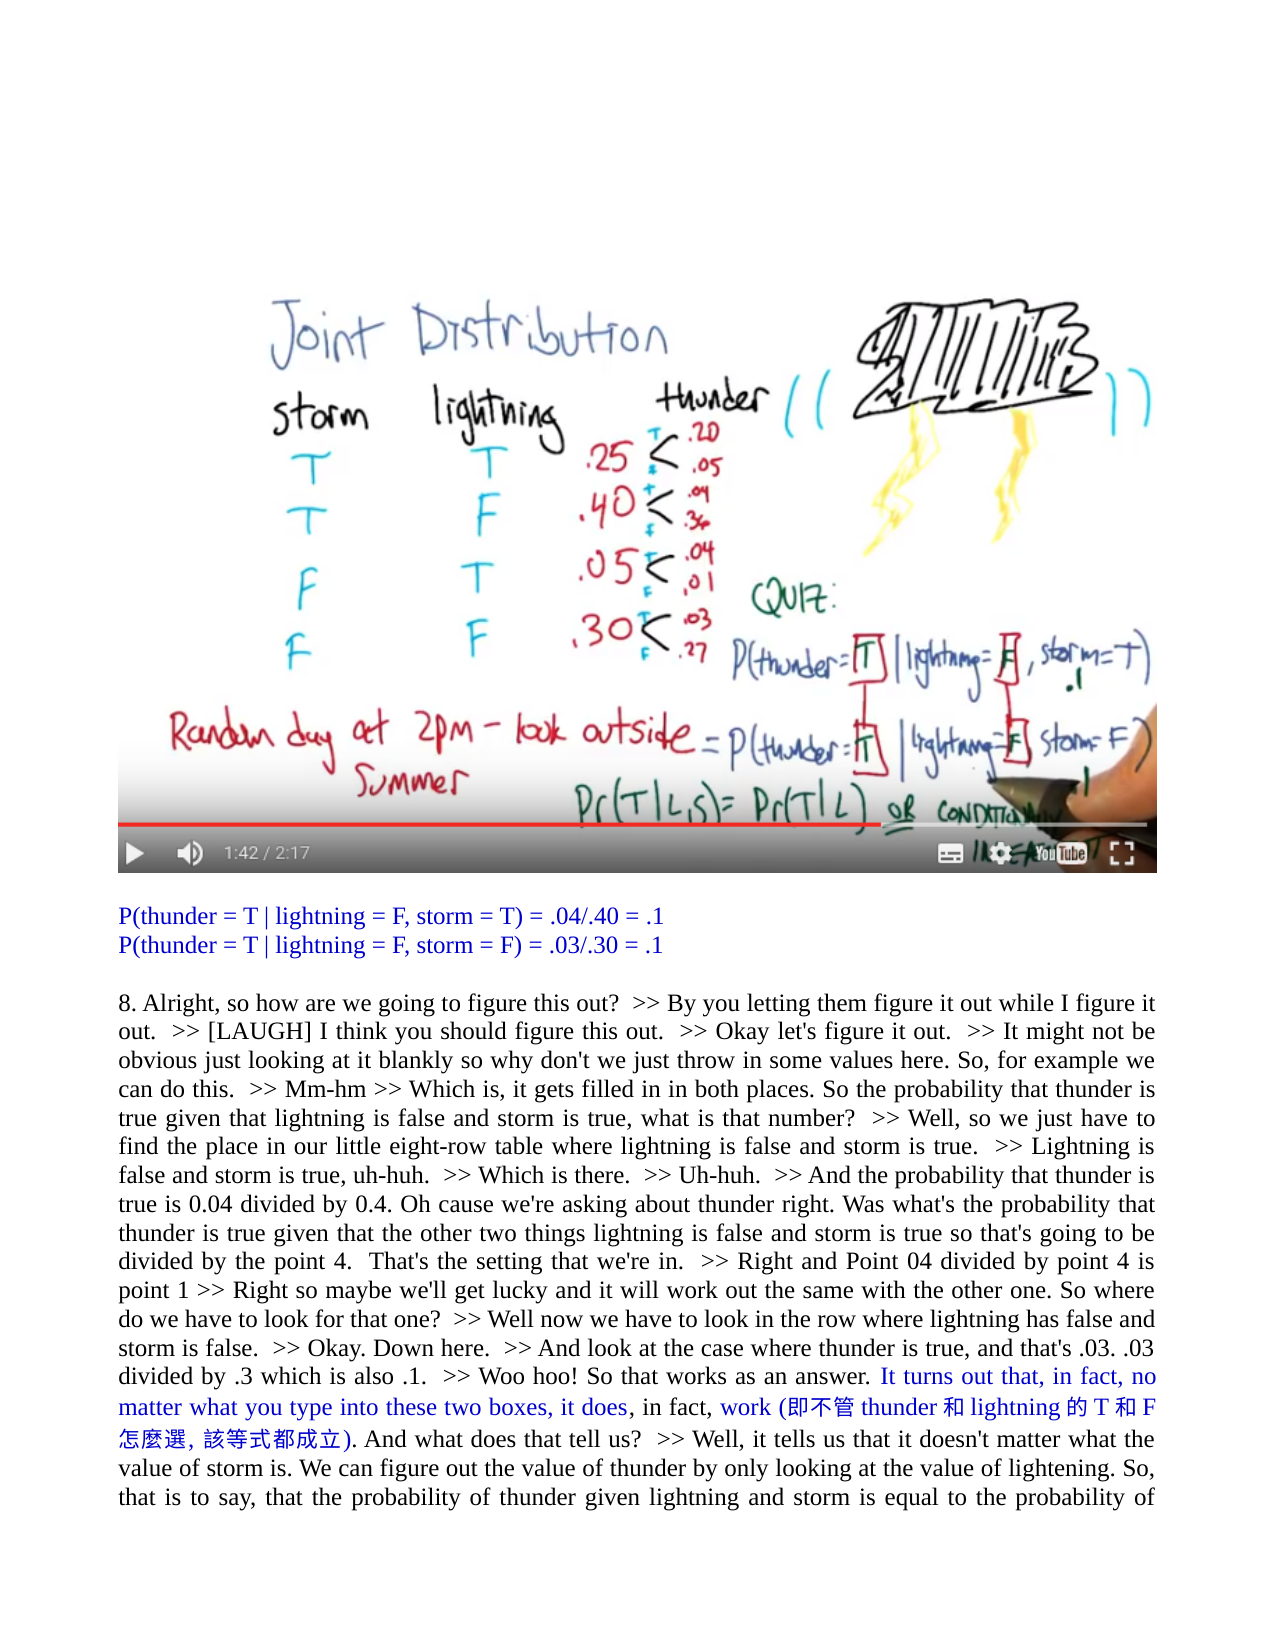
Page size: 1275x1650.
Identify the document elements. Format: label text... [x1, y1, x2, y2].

text P(thunder = T | lightning = F, storm = F) = .03/.30 = .1 [118, 930, 1157, 959]
text P(thunder = T | lightning = F, storm = T) = .04/.40 = .1 [118, 901, 1157, 930]
picture [118, 290, 1157, 873]
text 8. Alright, so how are we going to figure this out? >> By you letting them figure it out while I figure it out. >> [LAUGH] I think you should figure this out. >> Okay let's figure it out. >> It might not be obvious just looking at it blankly so why don't we just throw in some values here. So, for example we can do this. >> Mm-hm >> Which is, it gets filled in in both places. So the probability that thunder is true given that lightning is false and storm is true, what is that number? >> Well, so we just have to find the place in our little eight-row table where lightning is false and storm is true. >> Lightning is false and storm is true, uh-huh. >> Which is there. >> Uh-huh. >> And the probability that thunder is true is 0.04 divided by 0.4. Oh cause we're asking about thunder right. Was what's the probability that thunder is true given that the other two things lightning is false and storm is true so that's going to be divided by the point 4. That's the setting that we're in. >> Right and Point 04 divided by point 4 is point 1 >> Right so maybe we'll get lucky and it will work out the same with the other one. So where do we have to look for that one? >> Well now we have to look in the row where lightning has false and storm is false. >> Okay. Down here. >> And look at the case where thunder is true, and that's .03. .03 divided by .3 which is also .1. >> Woo hoo! So that works as an answer. It turns out that, in fact, no matter what you type into these two boxes, it does, in fact, work (即不管thunder和lightning的T和F怎麼選, 該等式都成立). And what does that tell us? >> Well, it tells us that it doesn't matter what the value of storm is. We can figure out the value of thunder by only looking at the value of lightening. So, that is to say, that the probability of thunder given lightning and storm is equal to the probability of [118, 988, 1157, 1511]
